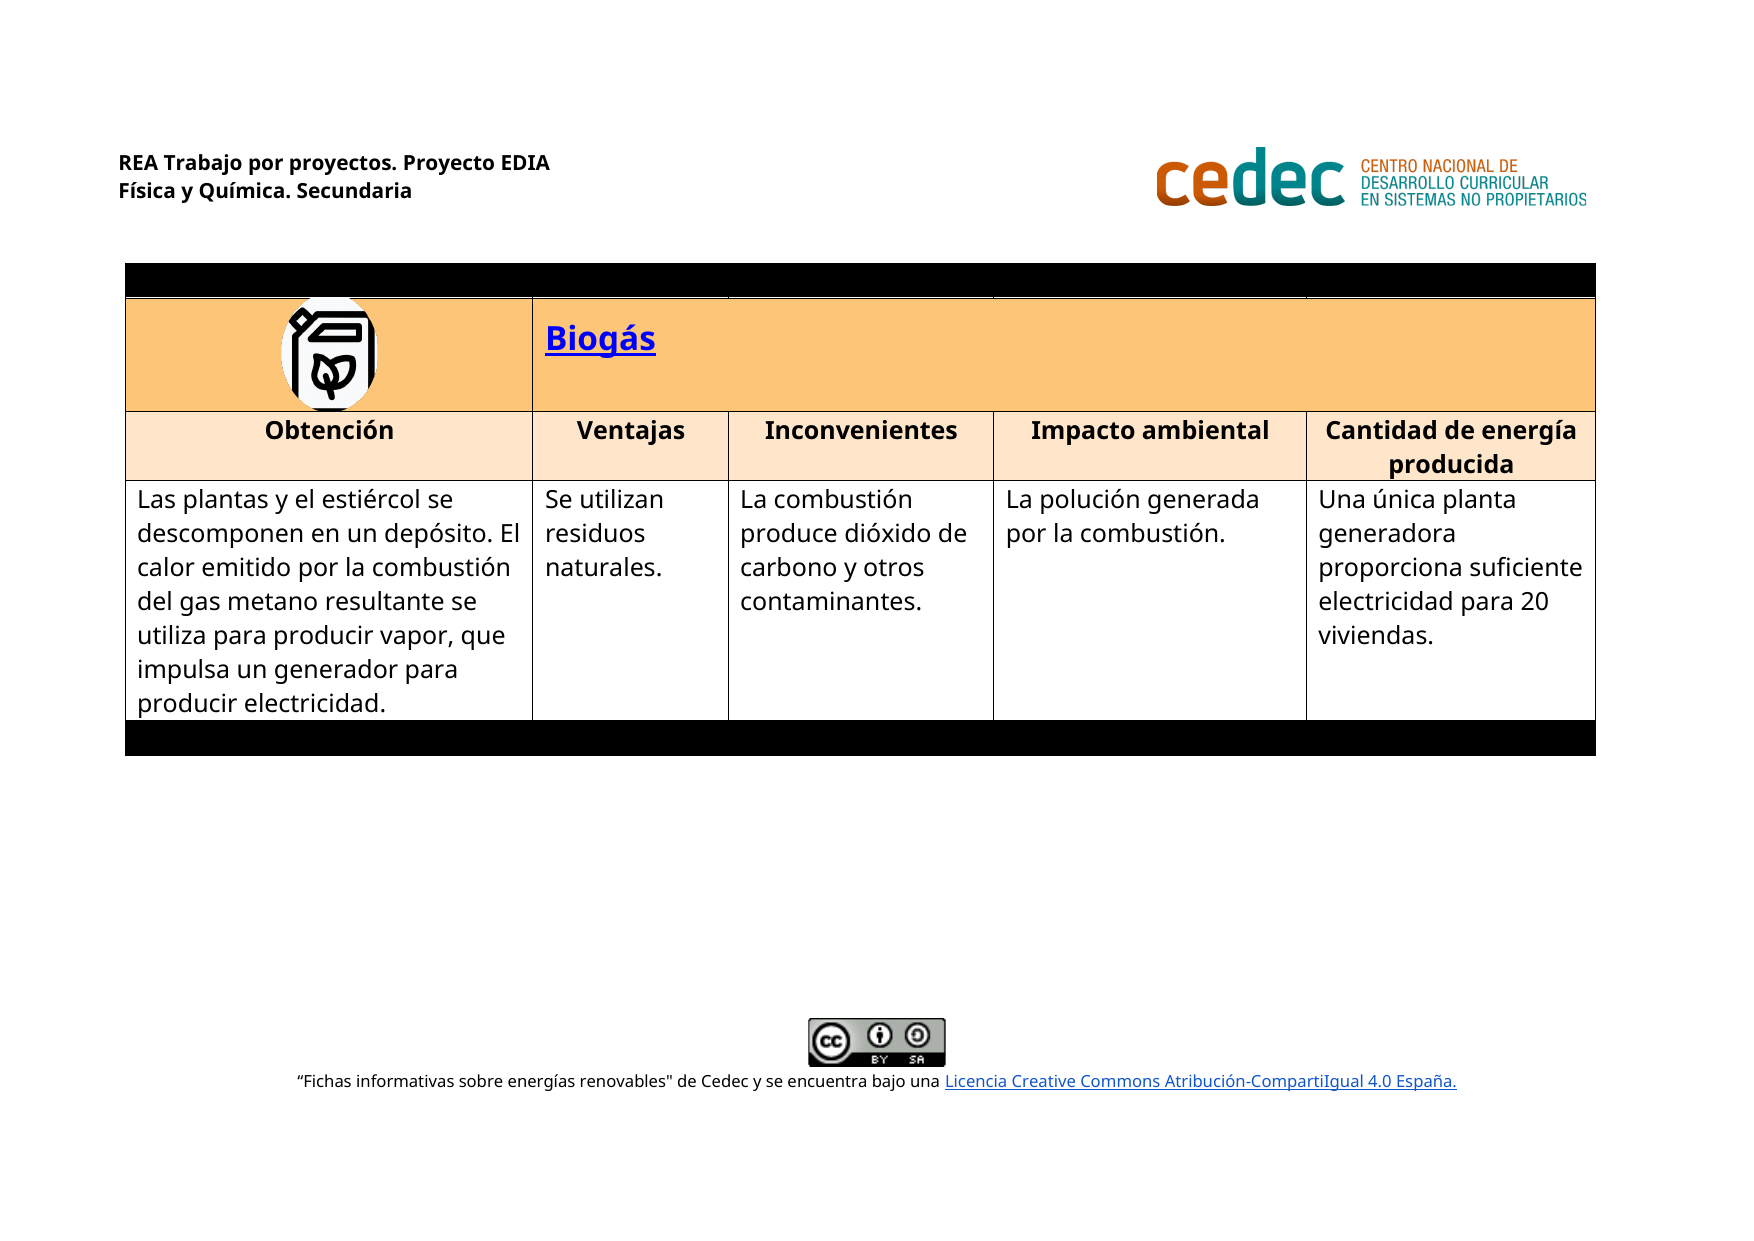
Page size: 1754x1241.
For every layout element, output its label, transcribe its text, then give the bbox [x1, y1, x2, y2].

table_cell [126, 299, 281, 411]
table_cell [378, 299, 532, 411]
table_cell Cantidad de energía producida [1307, 412, 1595, 480]
table_cell La polución generada por la combustión. [994, 481, 1306, 720]
table_cell [1307, 264, 1595, 297]
table_cell Impacto ambiental [994, 412, 1306, 480]
table_cell [994, 264, 1306, 297]
picture [808, 1018, 946, 1067]
table_cell [126, 721, 532, 755]
table_cell [729, 721, 993, 755]
table_cell Una única planta generadora proporciona suficiente electricidad para 20 viviendas. [1307, 481, 1595, 720]
table_cell Se utilizan residuos naturales. [533, 481, 728, 720]
table_cell [533, 264, 728, 297]
table_cell [729, 264, 993, 297]
table_cell Obtención [126, 412, 532, 480]
table_cell Las plantas y el estiércol se descomponen en un depósito. El calor emitido por la combustión del gas metano resultante se utiliza para producir vapor, que impulsa un generador para producir electricidad. [126, 481, 532, 720]
picture [281, 298, 378, 412]
table_cell [533, 721, 728, 755]
table_cell [1307, 721, 1595, 755]
table_cell Biogás [533, 299, 1595, 411]
table_cell [994, 721, 1306, 755]
table_cell [126, 264, 532, 297]
table_cell Inconvenientes [729, 412, 993, 480]
table_cell Ventajas [533, 412, 728, 480]
picture [1157, 147, 1587, 206]
table_cell La combustión produce dióxido de carbono y otros contaminantes. [729, 481, 993, 720]
